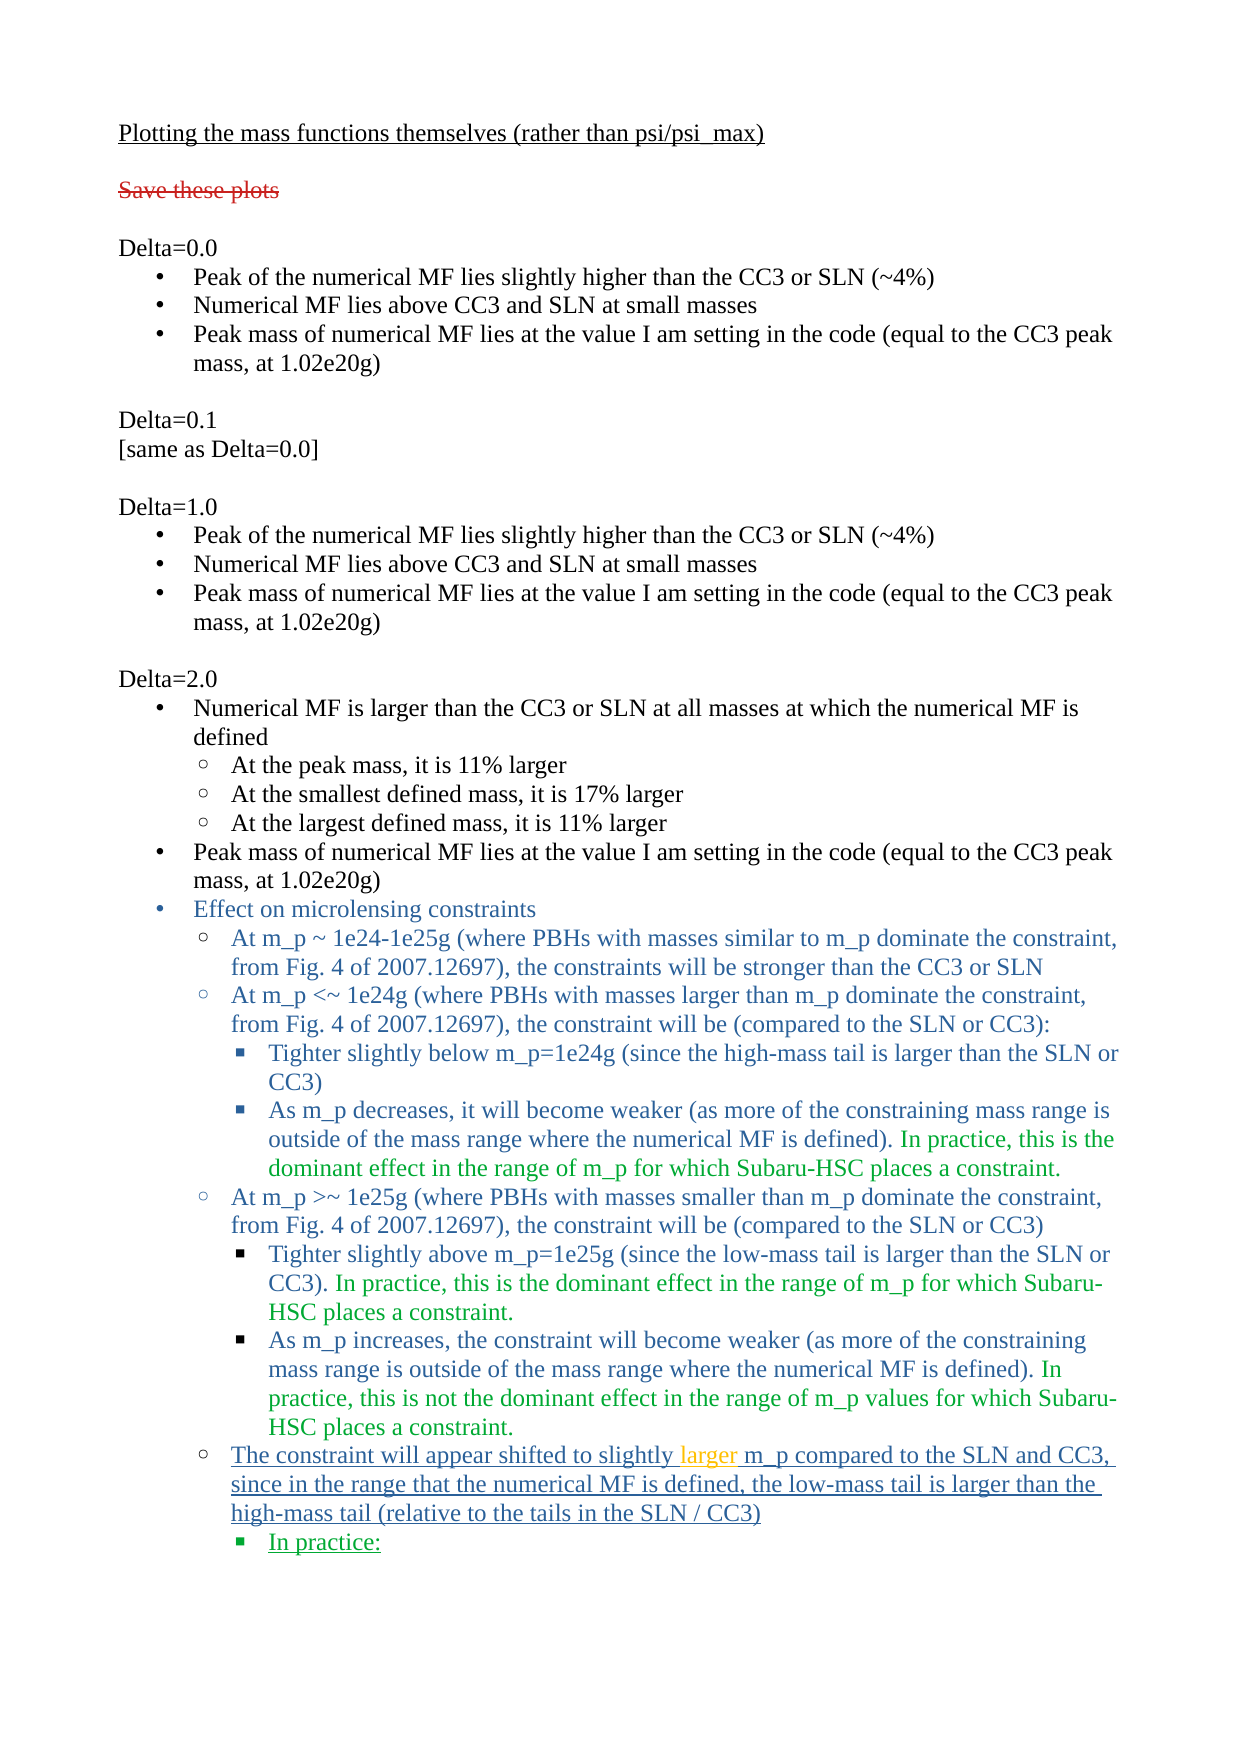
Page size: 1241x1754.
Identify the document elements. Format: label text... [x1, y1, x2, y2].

list In practice: [231, 1527, 1122, 1556]
list Peak mass of numerical MF lies at the value I am setting in the code (equal to the CC3 peak mass, at 1.02e20g) [156, 578, 1122, 636]
list Effect on microlensing constraints [156, 894, 1122, 923]
list The constraint will appear shifted to slightly larger m_p compared to the SLN and CC3, since in the range that the numerical MF is defined, the low-mass tail is larger than the high-mass tail (relative to the tails in the SLN / CC3) [193, 1441, 1122, 1527]
list Numerical MF lies above CC3 and SLN at small masses [156, 291, 1122, 319]
list As m_p decreases, it will become weaker (as more of the constraining mass range is outside of the mass range where the numerical MF is defined). In practice, this is the dominant effect in the range of m_p for which Subaru-HSC places a constraint. [231, 1096, 1122, 1182]
text [same as Delta=0.0] [118, 434, 1122, 463]
list Tighter slightly above m_p=1e25g (since the low-mass tail is larger than the SLN or CC3). In practice, this is the dominant effect in the range of m_p for which Subaru-HSC places a constraint. [231, 1239, 1122, 1326]
list At m_p >~ 1e25g (where PBHs with masses smaller than m_p dominate the constraint, from Fig. 4 of 2007.12697), the constraint will be (compared to the SLN or CC3) [193, 1182, 1122, 1239]
list At the peak mass, it is 11% larger [193, 751, 1122, 779]
list Numerical MF lies above CC3 and SLN at small masses [156, 549, 1122, 578]
list At m_p <~ 1e24g (where PBHs with masses larger than m_p dominate the constraint, from Fig. 4 of 2007.12697), the constraint will be (compared to the SLN or CC3): [193, 981, 1122, 1038]
list At the smallest defined mass, it is 17% larger [193, 779, 1122, 808]
text Plotting the mass functions themselves (rather than psi/psi_max) [118, 118, 1122, 147]
list Peak of the numerical MF lies slightly higher than the CC3 or SLN (~4%) [156, 521, 1122, 549]
text Delta=2.0 [118, 664, 1122, 693]
list As m_p increases, the constraint will become weaker (as more of the constraining mass range is outside of the mass range where the numerical MF is defined). In practice, this is not the dominant effect in the range of m_p values for which Subaru-HSC places a constraint. [231, 1326, 1122, 1441]
list Peak mass of numerical MF lies at the value I am setting in the code (equal to the CC3 peak mass, at 1.02e20g) [156, 319, 1122, 377]
text Delta=0.1 [118, 406, 1122, 434]
text Delta=1.0 [118, 492, 1122, 521]
text Save these plots [118, 176, 1122, 204]
list Numerical MF is larger than the CC3 or SLN at all masses at which the numerical MF is defined [156, 693, 1122, 751]
list Peak of the numerical MF lies slightly higher than the CC3 or SLN (~4%) [156, 262, 1122, 291]
list At m_p ~ 1e24-1e25g (where PBHs with masses similar to m_p dominate the constraint, from Fig. 4 of 2007.12697), the constraints will be stronger than the CC3 or SLN [193, 923, 1122, 981]
list Tighter slightly below m_p=1e24g (since the high-mass tail is larger than the SLN or CC3) [231, 1038, 1122, 1096]
text Delta=0.0 [118, 233, 1122, 262]
list Peak mass of numerical MF lies at the value I am setting in the code (equal to the CC3 peak mass, at 1.02e20g) [156, 837, 1122, 894]
list At the largest defined mass, it is 11% larger [193, 808, 1122, 837]
